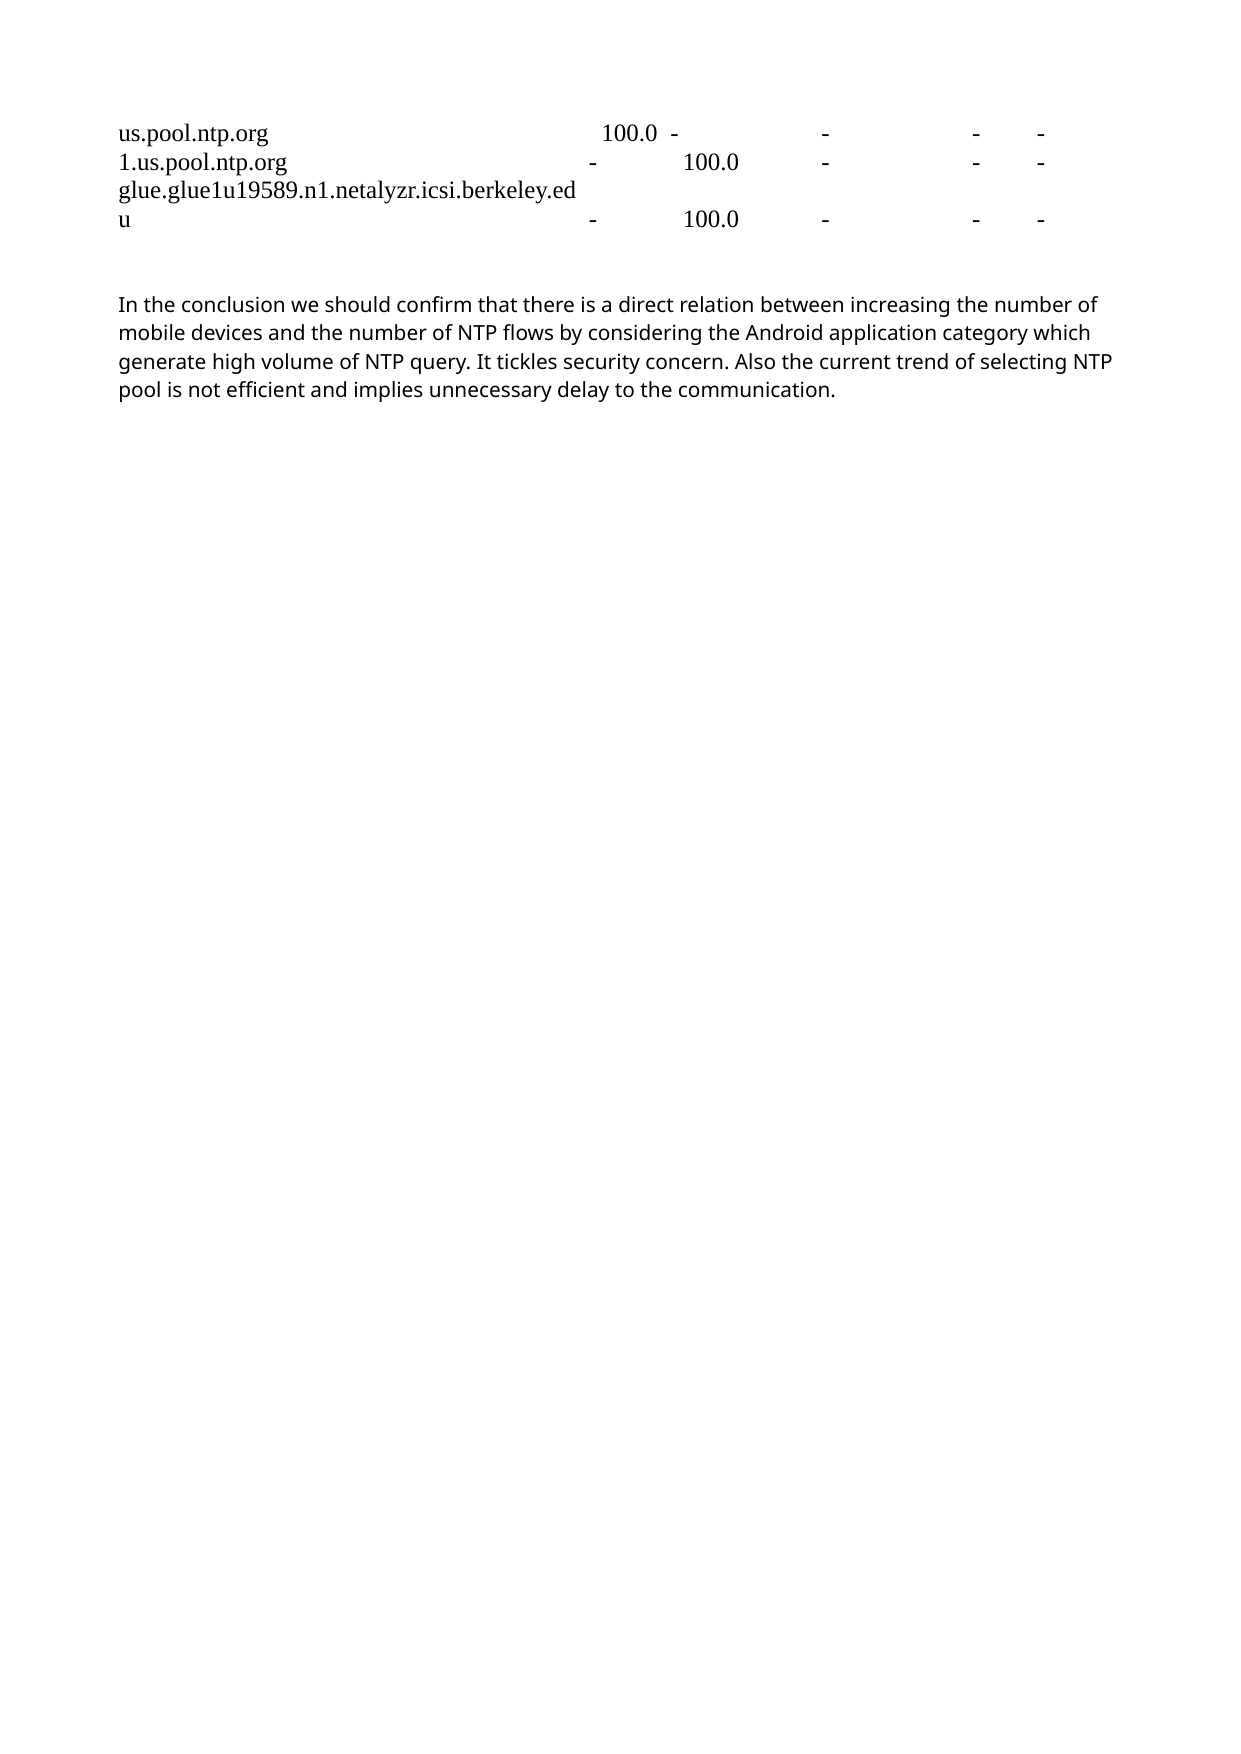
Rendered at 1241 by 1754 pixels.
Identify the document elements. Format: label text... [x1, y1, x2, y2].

table_cell - [818, 176, 969, 233]
table_cell - [818, 118, 969, 147]
table_cell - [586, 176, 667, 233]
table_cell - [1034, 176, 1126, 233]
table_cell - [969, 147, 1033, 176]
table_cell 100.0 [586, 118, 667, 147]
table_cell - [969, 176, 1033, 233]
table_cell - [1034, 118, 1126, 147]
table_cell - [818, 147, 969, 176]
table_cell - [667, 118, 818, 147]
table_cell 100.0 [667, 176, 818, 233]
table_cell - [969, 118, 1033, 147]
text In the conclusion we should confirm that there is a direct relation between increasing the number of mobile devices and the number of NTP flows by considering the Android application category which generate high volume of NTP query. It tickles security concern. Also the current trend of selecting NTP pool is not efficient and implies unnecessary delay to the communication. [118, 290, 1122, 404]
table_cell - [586, 147, 667, 176]
table_cell us.pool.ntp.org [115, 118, 586, 147]
table_cell 100.0 [667, 147, 818, 176]
table_cell - [1034, 147, 1126, 176]
table_cell 1.us.pool.ntp.org [115, 147, 586, 176]
table_cell glue.glue1u19589.n1.netalyzr.icsi.berkeley.edu [115, 176, 586, 233]
